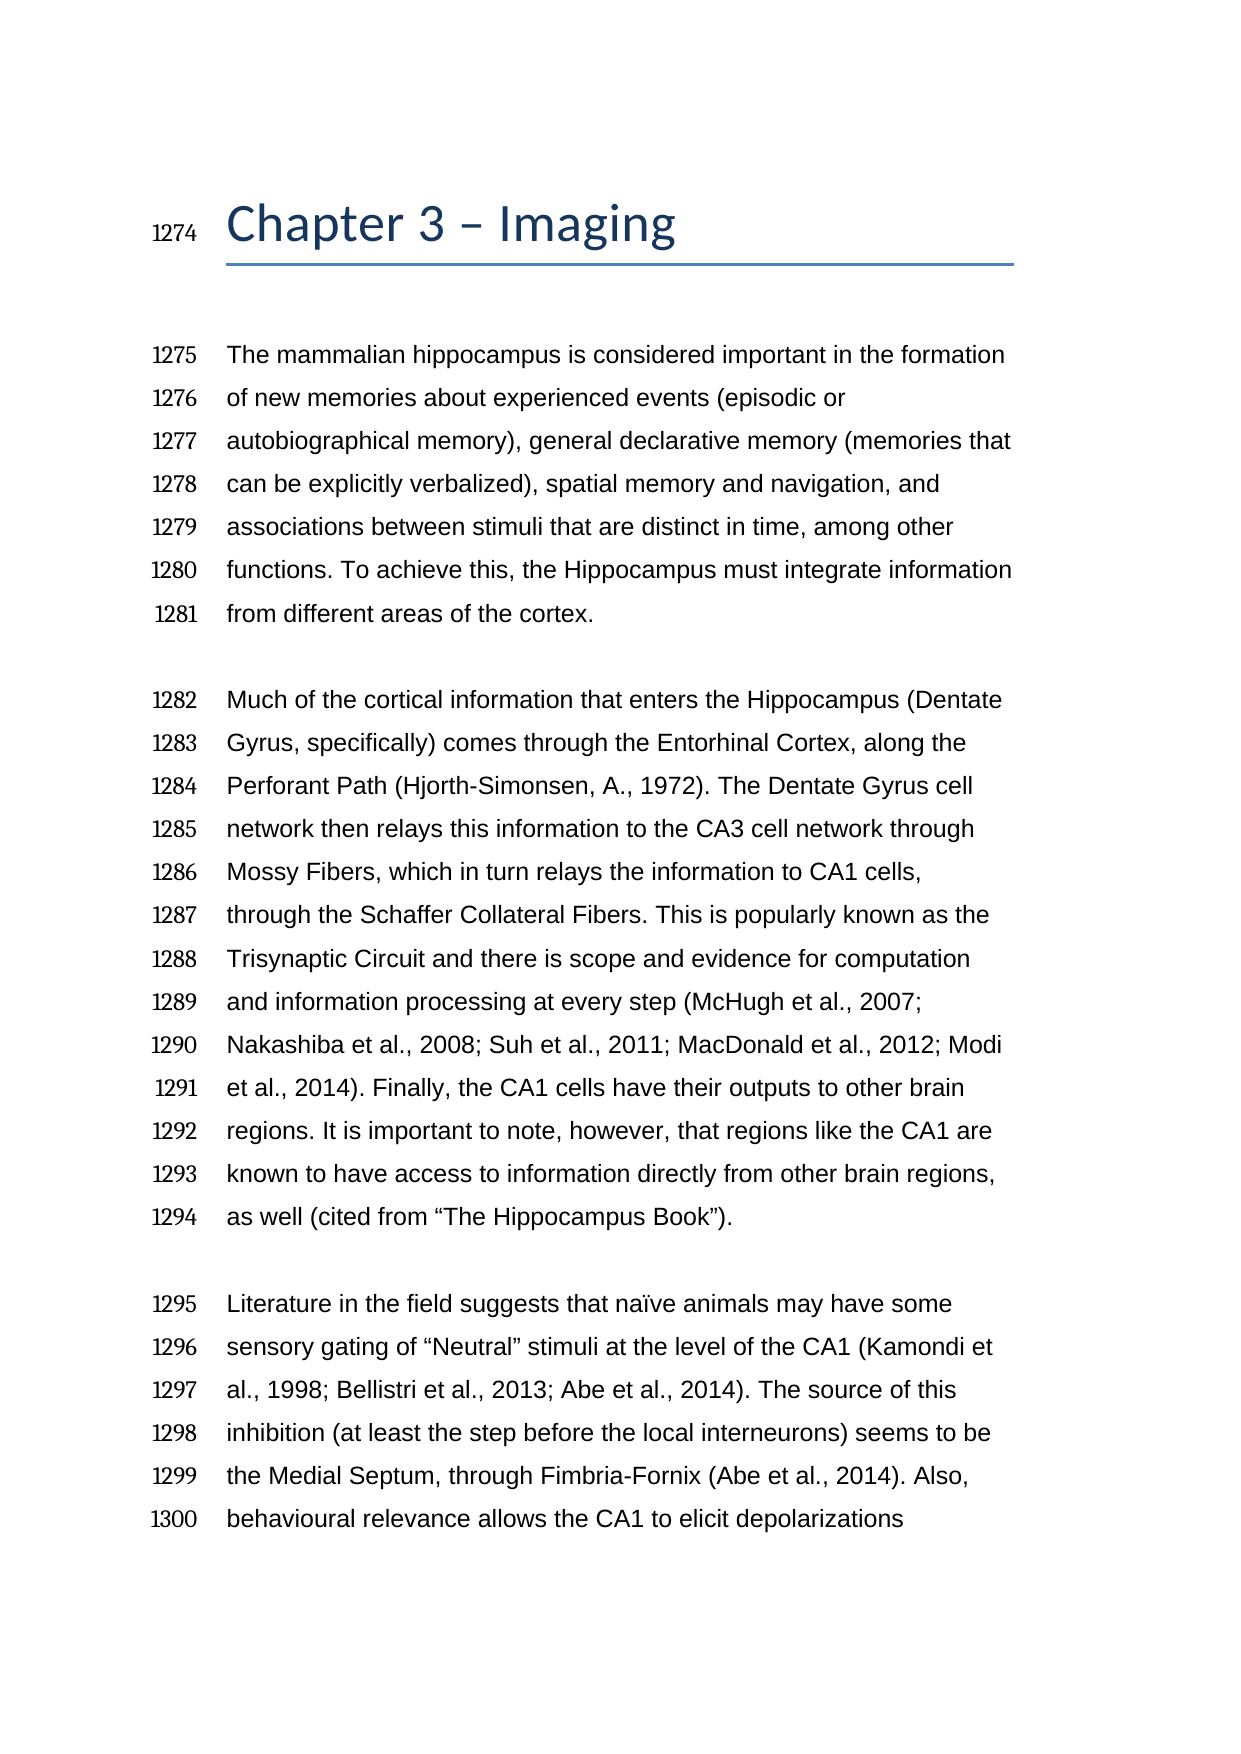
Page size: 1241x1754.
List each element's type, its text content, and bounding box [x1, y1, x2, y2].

text Literature in the field suggests that naïve animals may have some sensory gating of “Neutral” stimuli at the level of the CA1 (Kamondi et al., 1998; Bellistri et al., 2013; Abe et al., 2014). The source of this inhibition (at least the step before the local interneurons) seems to be the Medial Septum, through Fimbria-Fornix (Abe et al., 2014). Also, behavioural relevance allows the CA1 to elicit depolarizations [226, 1289, 1014, 1533]
text The mammalian hippocampus is considered important in the formation of new memories about experienced events (episodic or autobiographical memory), general declarative memory (memories that can be explicitly verbalized), spatial memory and navigation, and associations between stimuli that are distinct in time, among other functions. To achieve this, the Hippocampus must integrate information from different areas of the cortex. [226, 340, 1014, 627]
title Chapter 3 – Imaging [226, 189, 1014, 263]
text Much of the cortical information that enters the Hippocampus (Dentate Gyrus, specifically) comes through the Entorhinal Cortex, along the Perforant Path (Hjorth-Simonsen, A., 1972). The Dentate Gyrus cell network then relays this information to the CA3 cell network through Mossy Fibers, which in turn relays the information to CA1 cells, through the Schaffer Collateral Fibers. This is popularly known as the Trisynaptic Circuit and there is scope and evidence for computation and information processing at every step (McHugh et al., 2007; Nakashiba et al., 2008; Suh et al., 2011; MacDonald et al., 2012; Modi et al., 2014). Finally, the CA1 cells have their outputs to other brain regions. It is important to note, however, that regions like the CA1 are known to have access to information directly from other brain regions, as well (cited from “The Hippocampus Book”). [226, 685, 1014, 1231]
